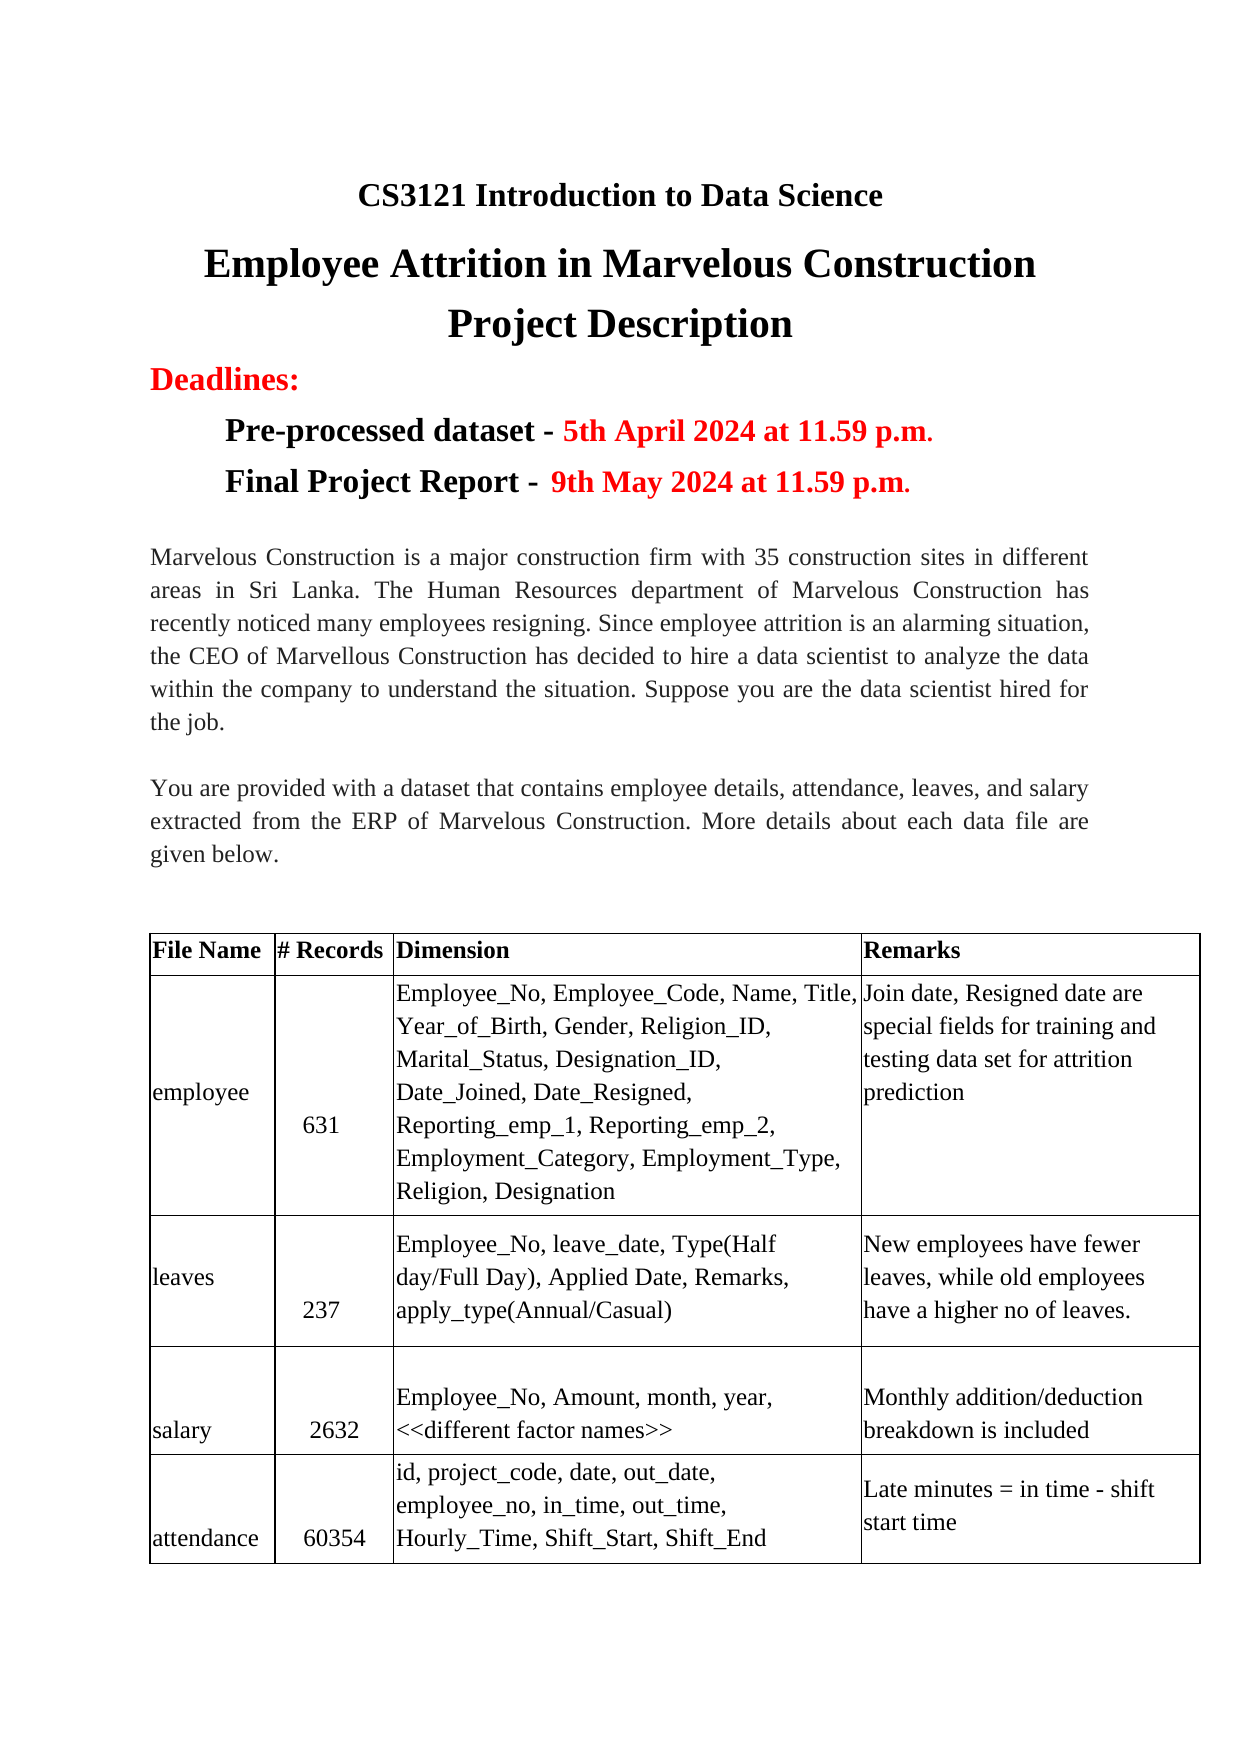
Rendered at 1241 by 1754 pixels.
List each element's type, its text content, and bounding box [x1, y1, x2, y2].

table_cell Employee_No, leave_date, Type(Half day/Full Day), Applied Date, Remarks, apply_type(Annual/Casual) [394, 1216, 861, 1346]
subtitle Pre-processed dataset - 5th April 2024 at 11.59 p.m. [150, 410, 1090, 448]
table_cell 237 [276, 1216, 393, 1346]
table_cell id, project_code, date, out_date, employee_no, in_time, out_time, Hourly_Time, Shift_Start, Shift_End [394, 1455, 861, 1563]
subtitle Employee Attrition in Marvelous Construction [150, 238, 1090, 286]
table_header Dimension [394, 934, 861, 975]
text You are provided with a dataset that contains employee details, attendance, leaves, and salary extracted from the ERP of Marvelous Construction. More details about each data file are given below. [150, 773, 1090, 868]
table_cell salary [151, 1347, 274, 1454]
table_cell Join date, Resigned date are special fields for training and testing data set for attrition prediction [862, 976, 1199, 1215]
table_cell Late minutes = in time - shift start time [862, 1455, 1199, 1563]
table_cell Employee_No, Amount, month, year, <<different factor names>> [394, 1347, 861, 1454]
subtitle Deadlines: [150, 359, 1090, 397]
subtitle Final Project Report - 9th May 2024 at 11.59 p.m. [150, 461, 1090, 499]
table_cell 60354 [276, 1455, 393, 1563]
table_cell 2632 [276, 1347, 393, 1454]
table_header # Records [276, 934, 393, 975]
subtitle Project Description [150, 299, 1090, 347]
table_header File Name [151, 934, 274, 975]
table_header Remarks [862, 934, 1199, 975]
table_cell Monthly addition/deduction breakdown is included [862, 1347, 1199, 1454]
table_cell leaves [151, 1216, 274, 1346]
table_cell 631 [276, 976, 393, 1215]
table_cell New employees have fewer leaves, while old employees have a higher no of leaves. [862, 1216, 1199, 1346]
table_cell Employee_No, Employee_Code, Name, Title, Year_of_Birth, Gender, Religion_ID, Marital_Status, Designation_ID, Date_Joined, Date_Resigned, Reporting_emp_1, Reporting_emp_2, Employment_Category, Employment_Type, Religion, Designation [394, 976, 861, 1215]
subtitle CS3121 Introduction to Data Science [150, 175, 1090, 213]
table_cell employee [151, 976, 274, 1215]
text Marvelous Construction is a major construction firm with 35 construction sites in different areas in Sri Lanka. The Human Resources department of Marvelous Construction has recently noticed many employees resigning. Since employee attrition is an alarming situation, the CEO of Marvellous Construction has decided to hire a data scientist to analyze the data within the company to understand the situation. Suppose you are the data scientist hired for the job. [150, 542, 1090, 736]
table_cell attendance [151, 1455, 274, 1563]
